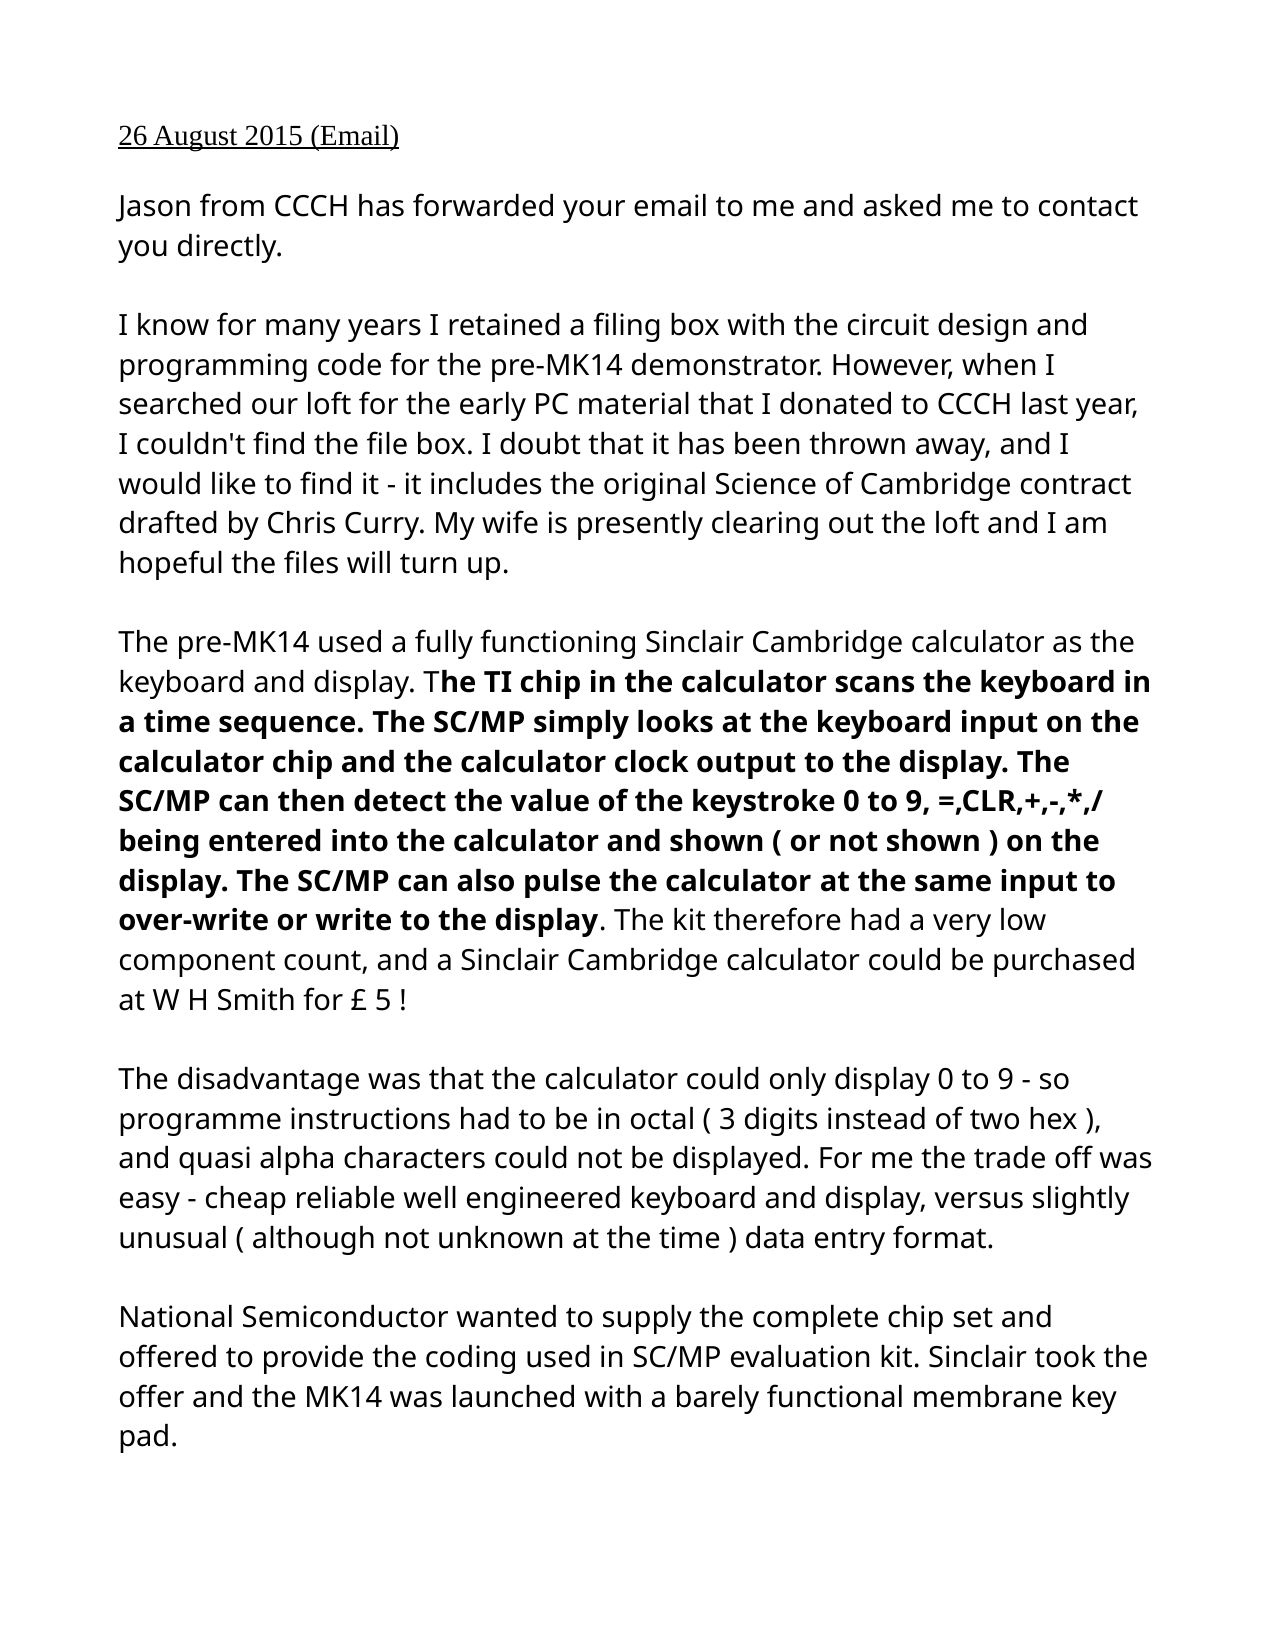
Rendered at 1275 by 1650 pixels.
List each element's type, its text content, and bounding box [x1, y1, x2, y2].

text I know for many years I retained a filing box with the circuit design and programming code for the pre-MK14 demonstrator. However, when I searched our loft for the early PC material that I donated to CCCH last year, I couldn't find the file box. I doubt that it has been thrown away, and I would like to find it - it includes the original Science of Cambridge contract drafted by Chris Curry. My wife is presently clearing out the loft and I am hopeful the files will turn up. [118, 304, 1157, 582]
text National Semiconductor wanted to supply the complete chip set and offered to provide the coding used in SC/MP evaluation kit. Sinclair took the offer and the MK14 was launched with a barely functional membrane key pad. [118, 1296, 1157, 1455]
text 26 August 2015 (Email) [118, 118, 1157, 152]
text The pre-MK14 used a fully functioning Sinclair Cambridge calculator as the keyboard and display. The TI chip in the calculator scans the keyboard in a time sequence. The SC/MP simply looks at the keyboard input on the calculator chip and the calculator clock output to the display. The SC/MP can then detect the value of the keystroke 0 to 9, =,CLR,+,-,*,/ being entered into the calculator and shown ( or not shown ) on the display. The SC/MP can also pulse the calculator at the same input to over-write or write to the display. The kit therefore had a very low component count, and a Sinclair Cambridge calculator could be purchased at W H Smith for £ 5 ! [118, 622, 1157, 1019]
text The disadvantage was that the calculator could only display 0 to 9 - so programme instructions had to be in octal ( 3 digits instead of two hex ), and quasi alpha characters could not be displayed. For me the trade off was easy - cheap reliable well engineered keyboard and display, versus slightly unusual ( although not unknown at the time ) data entry format. [118, 1058, 1157, 1257]
text Jason from CCCH has forwarded your email to me and asked me to contact you directly. [118, 185, 1157, 264]
